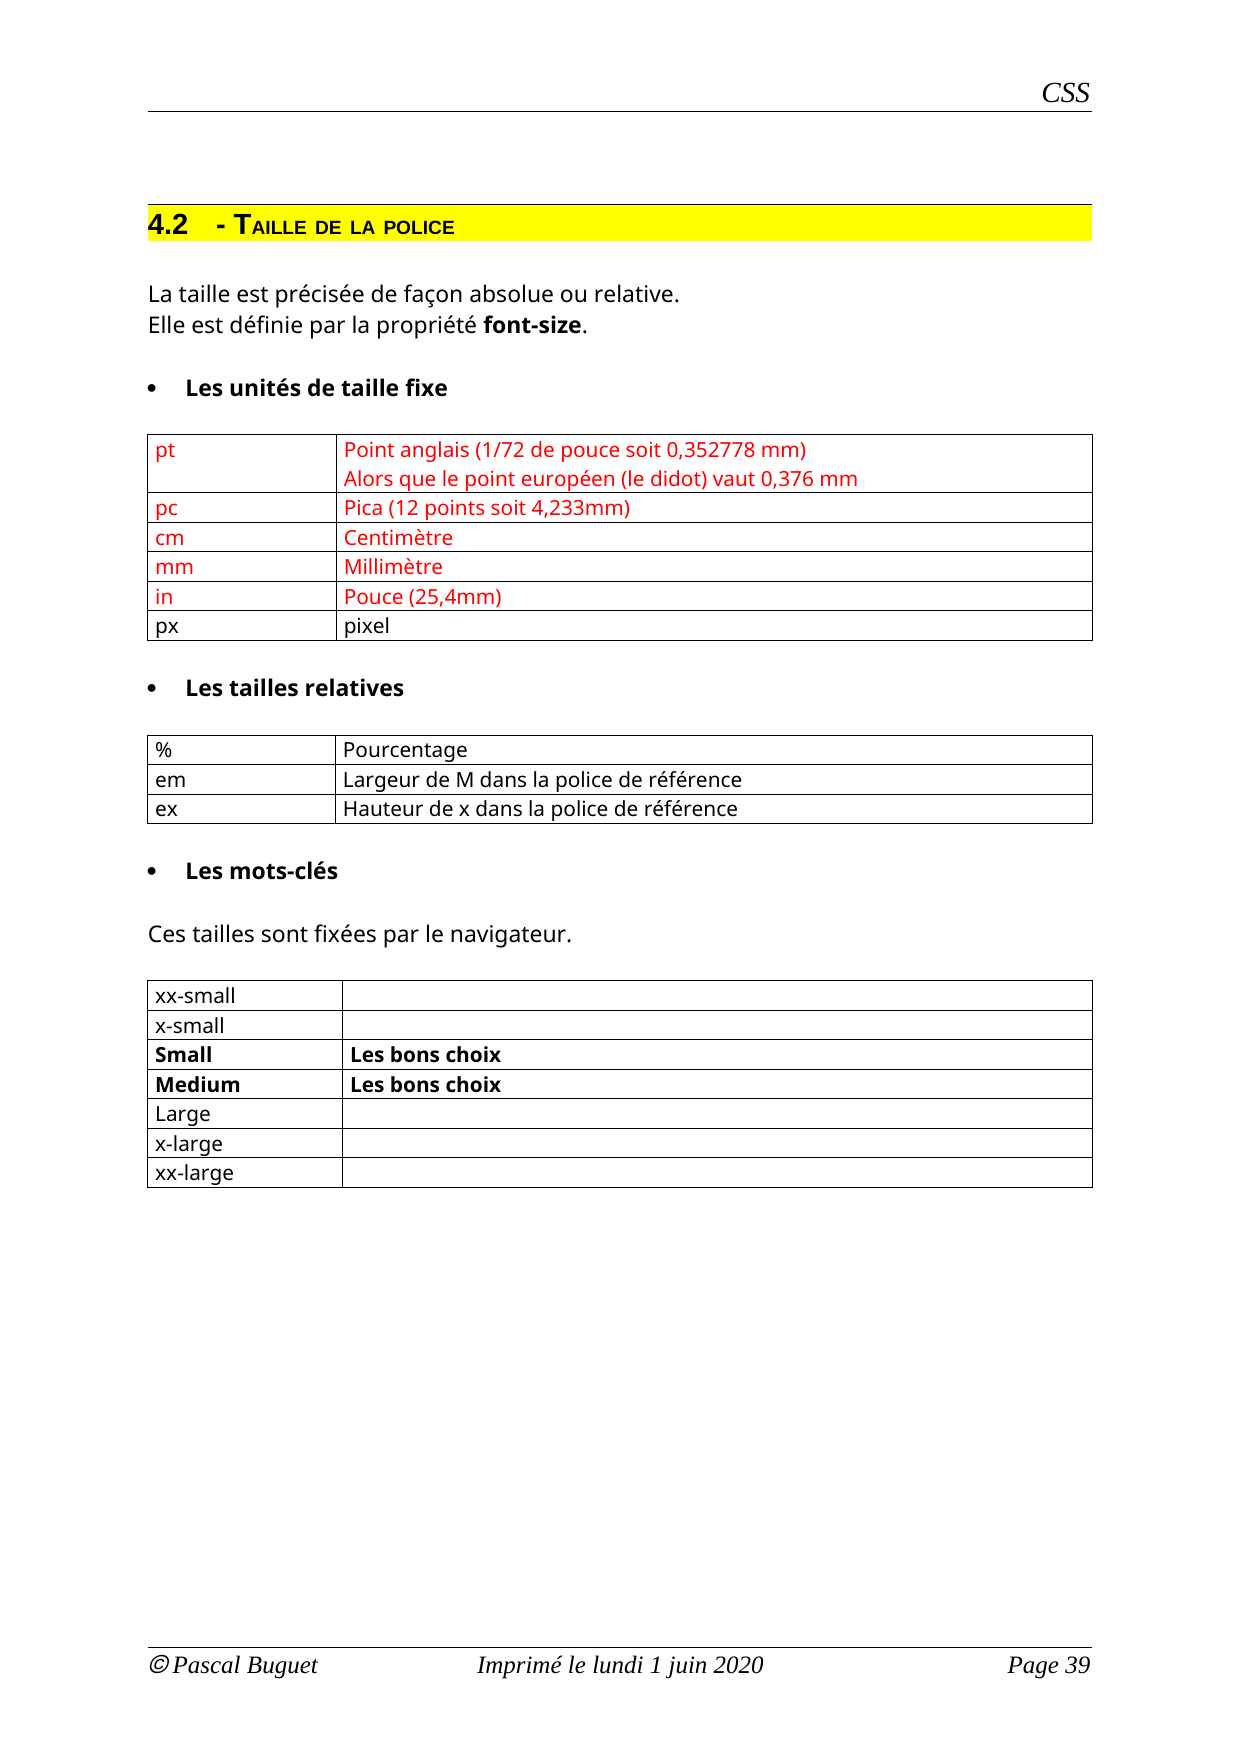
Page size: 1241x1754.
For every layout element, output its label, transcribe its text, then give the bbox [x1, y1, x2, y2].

table_cell [343, 1011, 1092, 1039]
subtitle - Taille de la police [148, 205, 1092, 241]
table_cell x-small [148, 1011, 342, 1039]
table_cell Hauteur de x dans la police de référence [336, 795, 1092, 823]
table_cell Pica (12 points soit 4,233mm) [337, 493, 1092, 522]
table_cell Largeur de M dans la police de référence [336, 765, 1092, 793]
text Ces tailles sont fixées par le navigateur. [148, 918, 1092, 949]
table_cell Large [148, 1099, 342, 1128]
table_cell in [148, 582, 336, 610]
table_cell [343, 1129, 1092, 1157]
table_cell [343, 1099, 1092, 1128]
table_cell em [148, 765, 335, 793]
table_header xx-small [148, 981, 342, 1010]
table_cell mm [148, 552, 336, 581]
table_header [343, 981, 1092, 1010]
table_cell ex [148, 795, 335, 823]
table_cell pc [148, 493, 336, 522]
table_header Pourcentage [336, 736, 1092, 764]
table_header Point anglais (1/72 de pouce soit 0,352778 mm) Alors que le point européen (le didot) vaut 0,376 mm [337, 435, 1092, 492]
table_cell Les bons choix [343, 1070, 1092, 1098]
text Elle est définie par la propriété font-size. [148, 309, 1092, 341]
list Les mots-clés [148, 855, 1092, 886]
table_cell Millimètre [337, 552, 1092, 581]
list Les unités de taille fixe [148, 372, 1092, 403]
table_cell Les bons choix [343, 1040, 1092, 1069]
table_cell pixel [337, 611, 1092, 640]
table_cell Centimètre [337, 523, 1092, 551]
table_cell [343, 1158, 1092, 1187]
table_cell px [148, 611, 336, 640]
text La taille est précisée de façon absolue ou relative. [148, 278, 1092, 309]
table_cell xx-large [148, 1158, 342, 1187]
table_cell Pouce (25,4mm) [337, 582, 1092, 610]
table_header pt [148, 435, 336, 492]
table_cell Small [148, 1040, 342, 1069]
table_cell cm [148, 523, 336, 551]
table_cell x-large [148, 1129, 342, 1157]
table_header % [148, 736, 335, 764]
list Les tailles relatives [148, 672, 1092, 703]
table_cell Medium [148, 1070, 342, 1098]
